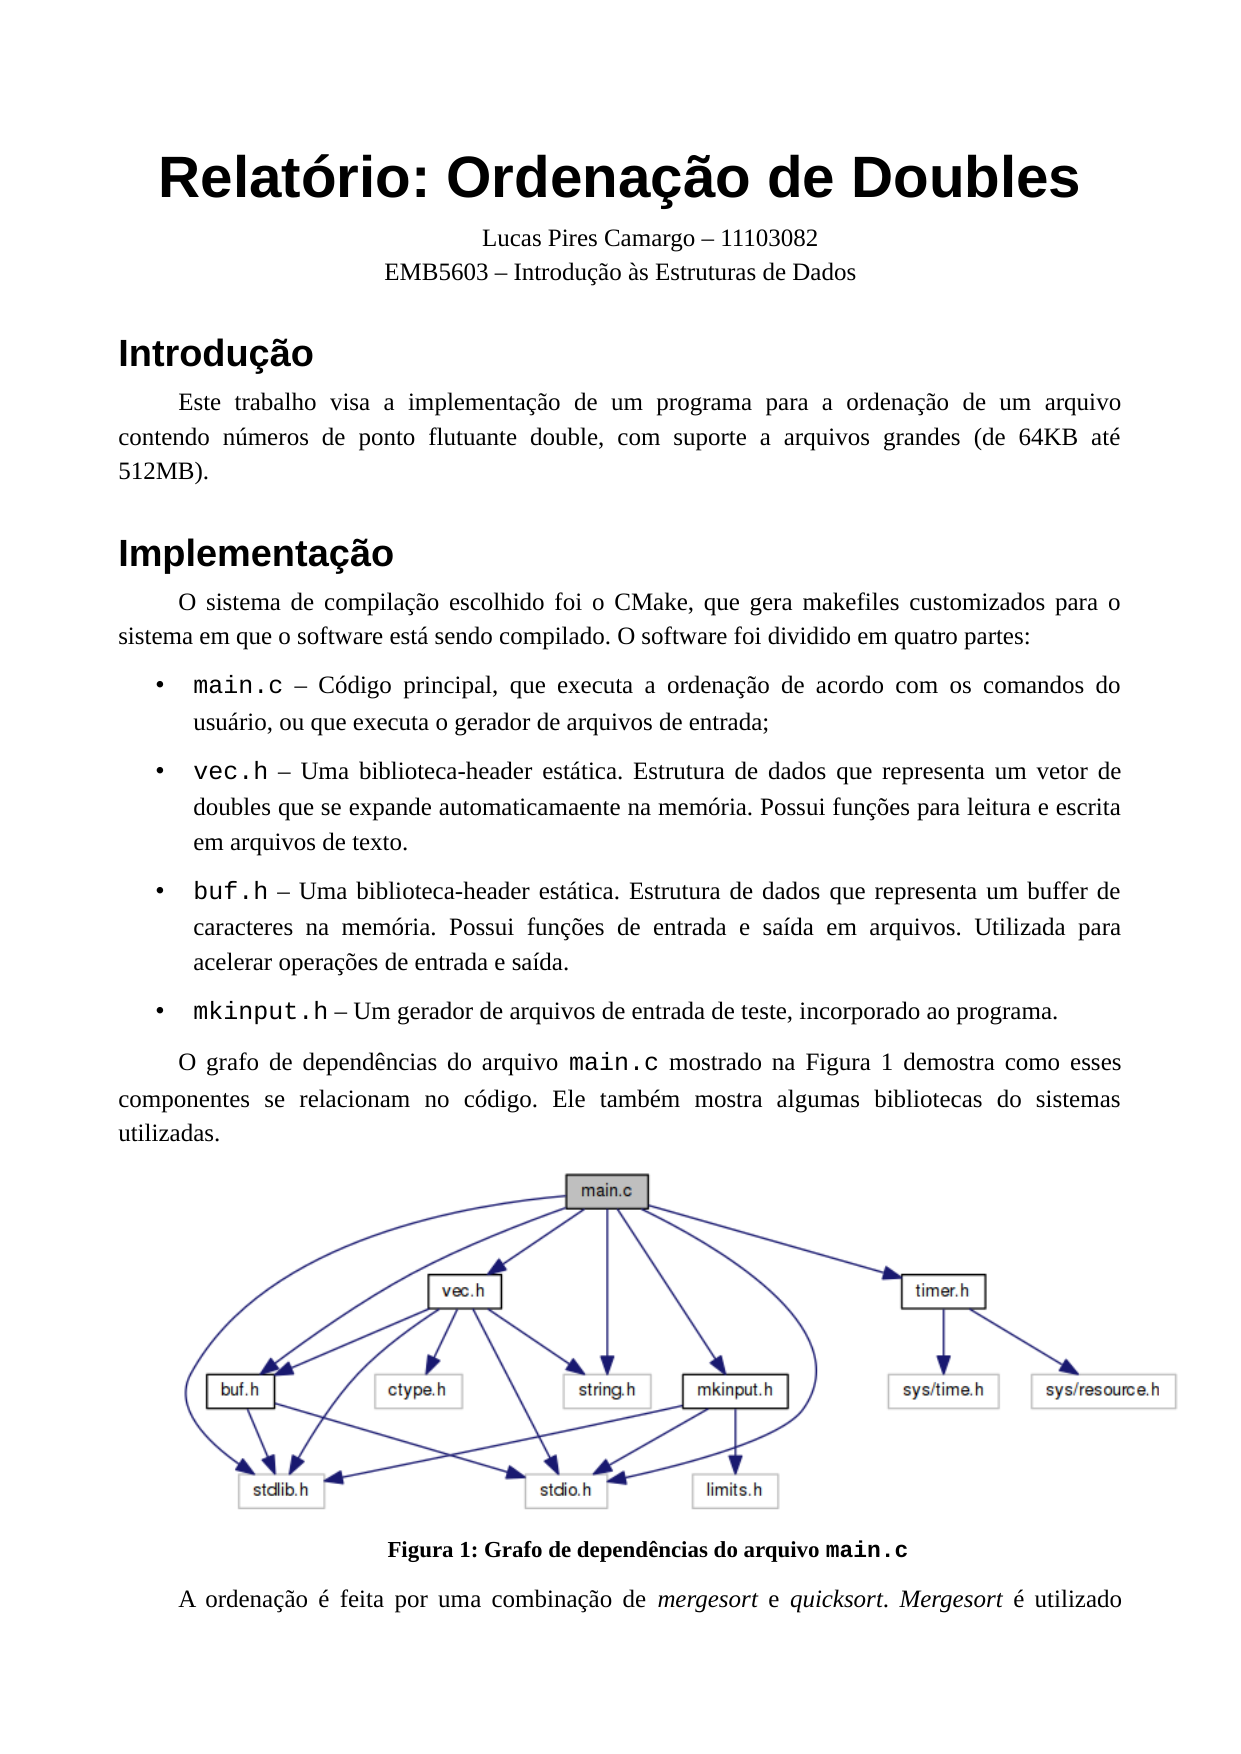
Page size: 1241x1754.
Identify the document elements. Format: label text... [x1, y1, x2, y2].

picture [178, 1167, 1183, 1516]
text A ordenação é feita por uma combinação de mergesort e quicksort. Mergesort é utilizado [118, 1584, 1122, 1613]
list vec.h – Uma biblioteca-header estática. Estrutura de dados que representa um vetor de doubles que se expande automaticamaente na memória. Possui funções para leitura e escrita em arquivos de texto. [156, 756, 1122, 856]
list mkinput.h – Um gerador de arquivos de entrada de teste, incorporado ao programa. [156, 996, 1122, 1027]
text Este trabalho visa a implementação de um programa para a ordenação de um arquivo contendo números de ponto flutuante double, com suporte a arquivos grandes (de 64KB até 512MB). [118, 387, 1122, 485]
text Lucas Pires Camargo – 11103082 EMB5603 – Introdução às Estruturas de Dados [118, 223, 1122, 286]
list main.c – Código principal, que executa a ordenação de acordo com os comandos do usuário, ou que executa o gerador de arquivos de entrada; [156, 670, 1122, 735]
title Relatório: Ordenação de Doubles [118, 143, 1122, 210]
list buf.h – Uma biblioteca-header estática. Estrutura de dados que representa um buffer de caracteres na memória. Possui funções de entrada e saída em arquivos. Utilizada para acelerar operações de entrada e saída. [156, 876, 1122, 976]
text O grafo de dependências do arquivo main.c mostrado na Figura 1 demostra como esses componentes se relacionam no código. Ele também mostra algumas bibliotecas do sistemas utilizadas. [118, 1047, 1122, 1147]
text Figura 1: Grafo de dependências do arquivo main.c [118, 1536, 1122, 1564]
text O sistema de compilação escolhido foi o CMake, que gera makefiles customizados para o sistema em que o software está sendo compilado. O software foi dividido em quatro partes: [118, 587, 1122, 650]
subtitle Implementação [118, 530, 1122, 574]
subtitle Introdução [118, 331, 1122, 375]
